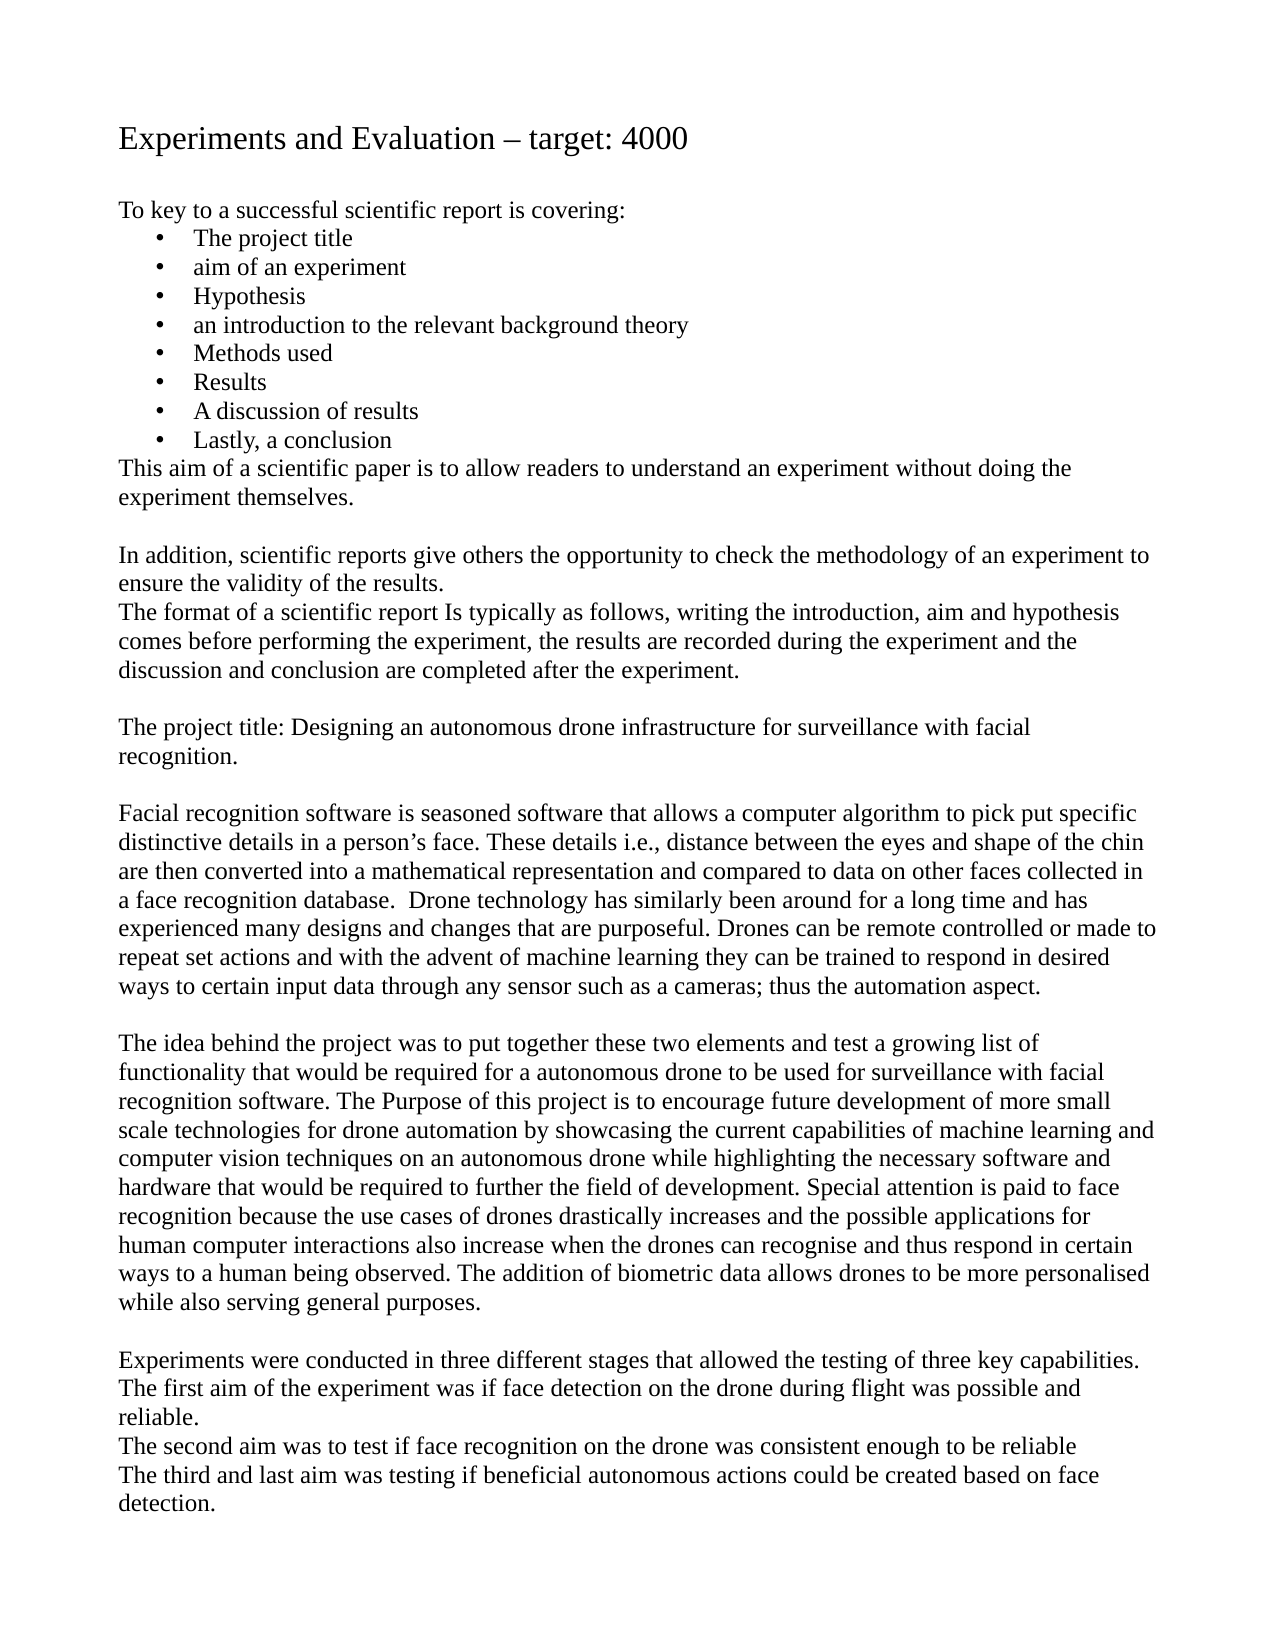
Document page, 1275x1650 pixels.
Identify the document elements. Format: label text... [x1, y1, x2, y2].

text The third and last aim was testing if beneficial autonomous actions could be created based on face detection. [118, 1460, 1157, 1517]
list Hypothesis [156, 281, 1157, 310]
text The idea behind the project was to put together these two elements and test a growing list of functionality that would be required for a autonomous drone to be used for surveillance with facial recognition software. The Purpose of this project is to encourage future development of more small scale technologies for drone automation by showcasing the current capabilities of machine learning and computer vision techniques on an autonomous drone while highlighting the necessary software and hardware that would be required to further the field of development. Special attention is paid to face recognition because the use cases of drones drastically increases and the possible applications for human computer interactions also increase when the drones can recognise and thus respond in certain ways to a human being observed. The addition of biometric data allows drones to be more personalised while also serving general purposes. [118, 1028, 1157, 1316]
list Results [156, 367, 1157, 396]
text The second aim was to test if face recognition on the drone was consistent enough to be reliable [118, 1431, 1157, 1460]
list A discussion of results [156, 396, 1157, 425]
text In addition, scientific reports give others the opportunity to check the methodology of an experiment to ensure the validity of the results. [118, 540, 1157, 597]
text Experiments and Evaluation – target: 4000 [118, 118, 1157, 156]
list The project title [156, 223, 1157, 252]
list Methods used [156, 338, 1157, 367]
text Experiments were conducted in three different stages that allowed the testing of three key capabilities. [118, 1345, 1157, 1373]
list an introduction to the relevant background theory [156, 310, 1157, 338]
text The first aim of the experiment was if face detection on the drone during flight was possible and reliable. [118, 1373, 1157, 1431]
text The format of a scientific report Is typically as follows, writing the introduction, aim and hypothesis comes before performing the experiment, the results are recorded during the experiment and the discussion and conclusion are completed after the experiment. [118, 597, 1157, 683]
text Facial recognition software is seasoned software that allows a computer algorithm to pick put specific distinctive details in a person’s face. These details i.e., distance between the eyes and shape of the chin are then converted into a mathematical representation and compared to data on other faces collected in a face recognition database. Drone technology has similarly been around for a long time and has experienced many designs and changes that are purposeful. Drones can be remote controlled or made to repeat set actions and with the advent of machine learning they can be trained to respond in desired ways to certain input data through any sensor such as a cameras; thus the automation aspect. [118, 798, 1157, 1000]
list Lastly, a conclusion [156, 425, 1157, 453]
text The project title: Designing an autonomous drone infrastructure for surveillance with facial recognition. [118, 712, 1157, 770]
text To key to a successful scientific report is covering: [118, 195, 1157, 223]
text This aim of a scientific paper is to allow readers to understand an experiment without doing the experiment themselves. [118, 453, 1157, 511]
list aim of an experiment [156, 252, 1157, 281]
